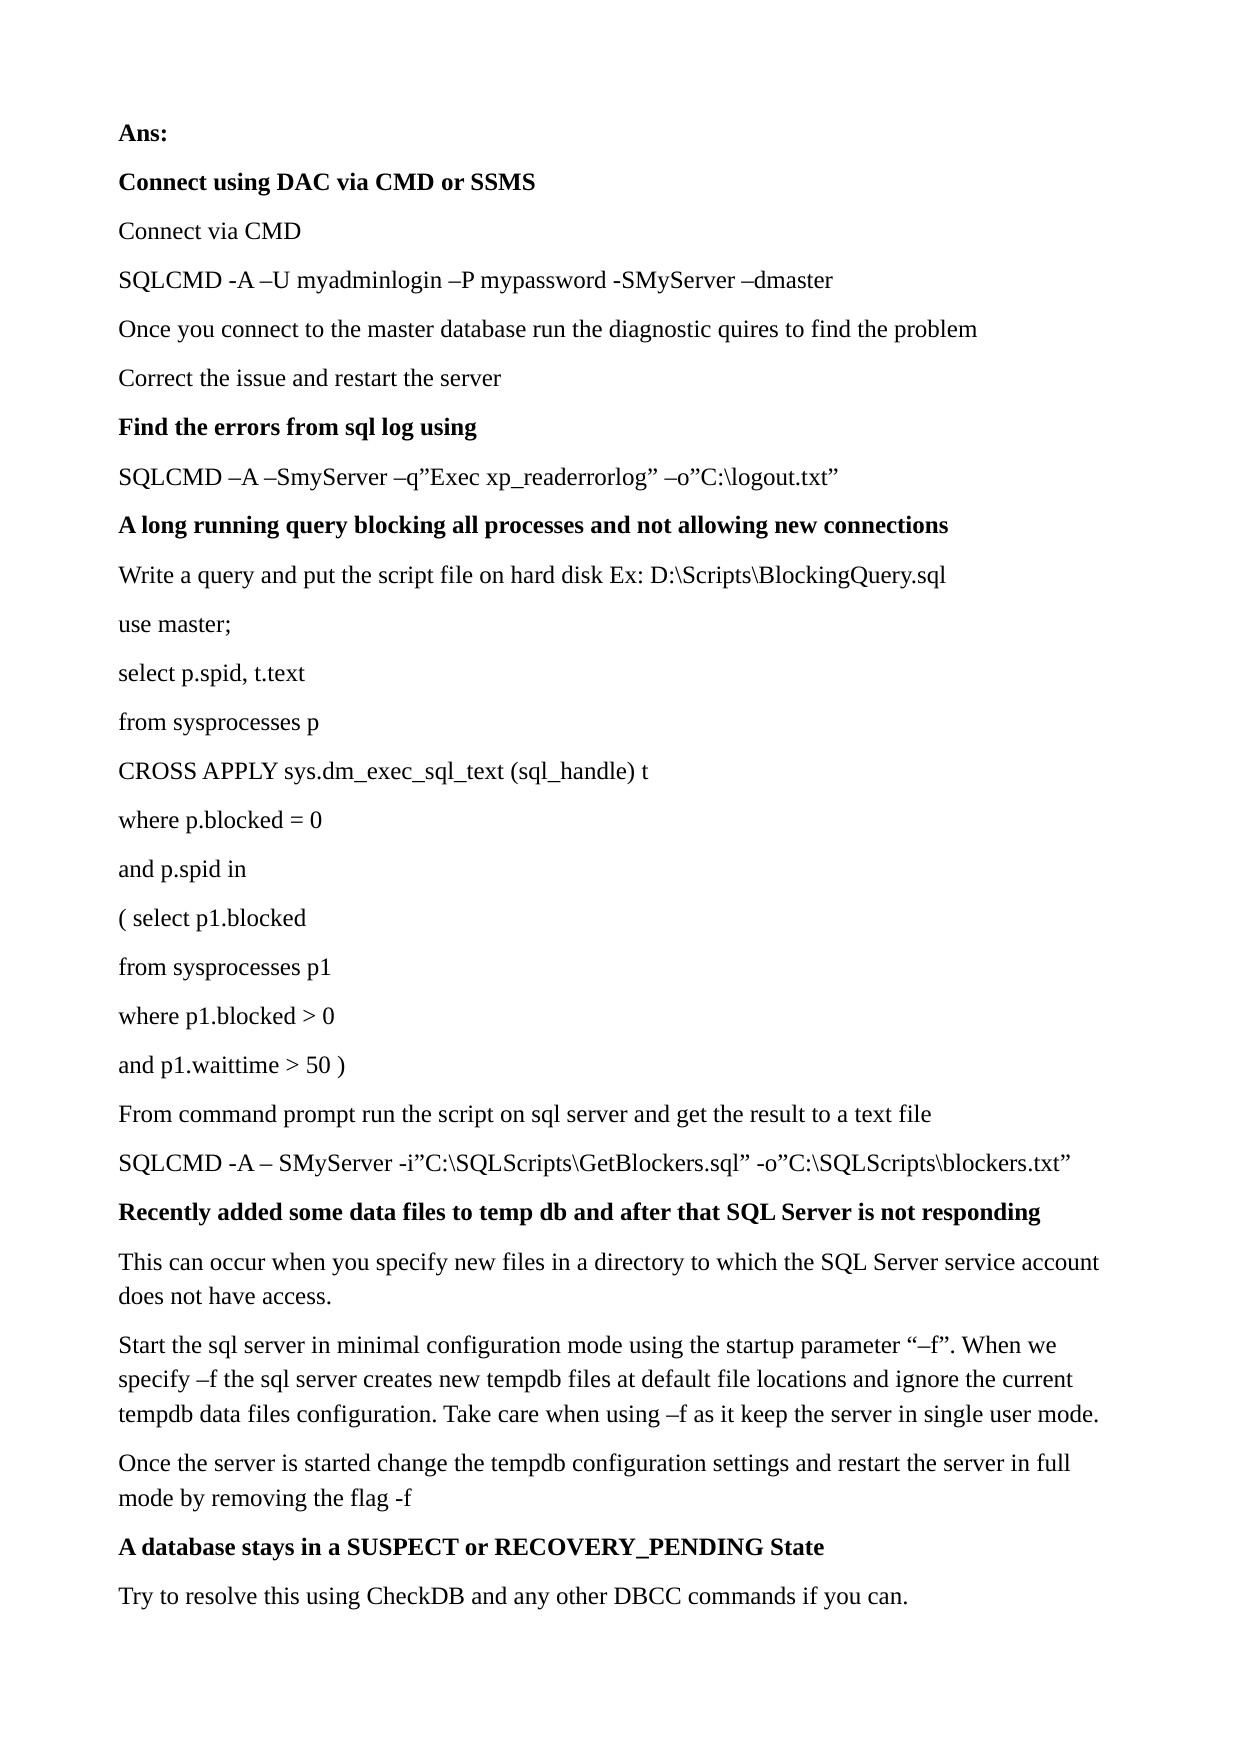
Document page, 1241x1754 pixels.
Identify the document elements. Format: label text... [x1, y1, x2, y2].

text select p.spid, t.text [118, 658, 1122, 687]
text Write a query and put the script file on hard disk Ex: D:\Scripts\BlockingQuery.sql [118, 560, 1122, 588]
text Correct the issue and restart the server [118, 363, 1122, 392]
text SQLCMD -A – SMyServer -i”C:\SQLScripts\GetBlockers.sql” -o”C:\SQLScripts\blockers.txt” [118, 1148, 1122, 1177]
text where p.blocked = 0 [118, 805, 1122, 834]
text Connect via CMD [118, 216, 1122, 245]
text SQLCMD -A –U myadminlogin –P mypassword -SMyServer –dmaster [118, 265, 1122, 294]
text where p1.blocked > 0 [118, 1001, 1122, 1030]
text A database stays in a SUSPECT or RECOVERY_PENDING State [118, 1532, 1122, 1560]
text CROSS APPLY sys.dm_exec_sql_text (sql_handle) t [118, 756, 1122, 785]
text Find the errors from sql log using [118, 412, 1122, 441]
text Once the server is started change the tempdb configuration settings and restart the server in full mode by removing the flag -f [118, 1448, 1122, 1511]
text Connect using DAC via CMD or SSMS [118, 167, 1122, 196]
text From command prompt run the script on sql server and get the result to a text file [118, 1099, 1122, 1128]
text Ans: [118, 118, 1122, 147]
text Try to resolve this using CheckDB and any other DBCC commands if you can. [118, 1581, 1122, 1609]
text A long running query blocking all processes and not allowing new connections [118, 511, 1122, 539]
text This can occur when you specify new files in a directory to which the SQL Server service account does not have access. [118, 1247, 1122, 1310]
text use master; [118, 609, 1122, 637]
text ( select p1.blocked [118, 903, 1122, 932]
text Once you connect to the master database run the diagnostic quires to find the problem [118, 314, 1122, 343]
text Recently added some data files to temp db and after that SQL Server is not responding [118, 1197, 1122, 1226]
text SQLCMD –A –SmyServer –q”Exec xp_readerrorlog” –o”C:\logout.txt” [118, 462, 1122, 490]
text and p1.waittime > 50 ) [118, 1050, 1122, 1079]
text and p.spid in [118, 854, 1122, 883]
text from sysprocesses p [118, 707, 1122, 736]
text from sysprocesses p1 [118, 952, 1122, 981]
text Start the sql server in minimal configuration mode using the startup parameter “–f”. When we specify –f the sql server creates new tempdb files at default file locations and ignore the current tempdb data files configuration. Take care when using –f as it keep the server in single user mode. [118, 1330, 1122, 1428]
